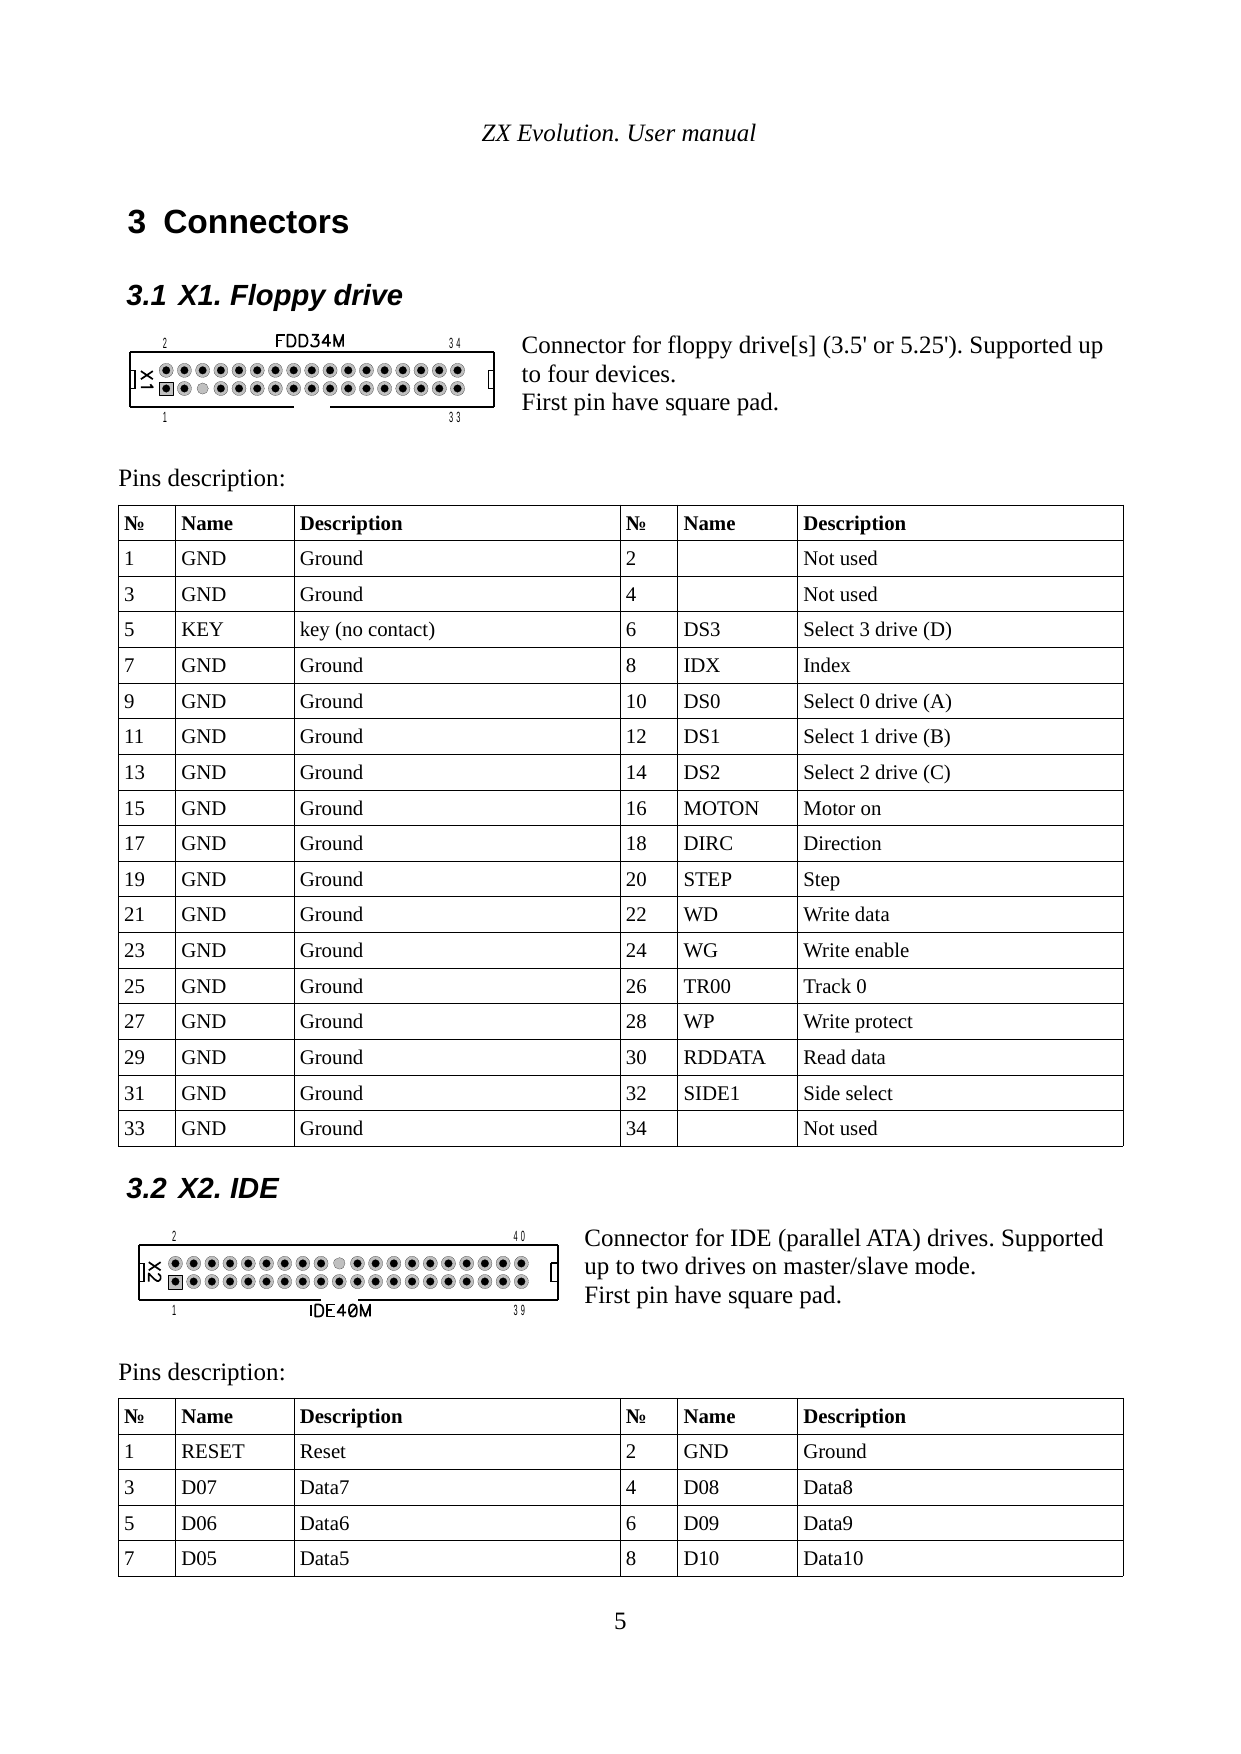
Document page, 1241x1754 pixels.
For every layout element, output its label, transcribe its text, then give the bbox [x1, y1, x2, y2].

table_cell 6 [621, 612, 677, 647]
table_cell Data8 [798, 1470, 1123, 1505]
table_cell GND [176, 719, 294, 754]
table_cell SIDE1 [678, 1076, 797, 1110]
table_cell 4 [621, 577, 677, 611]
text Pins description: [118, 1357, 1122, 1385]
table_cell 15 [119, 791, 175, 825]
table_cell 7 [119, 1541, 175, 1576]
table_cell GND [176, 1004, 294, 1039]
table_cell Data5 [295, 1541, 620, 1576]
table_cell Ground [295, 969, 620, 1003]
table_cell GND [176, 648, 294, 683]
table_cell 33 [119, 1111, 175, 1146]
table_header № [119, 1399, 175, 1433]
table_cell 17 [119, 826, 175, 861]
table_cell D05 [176, 1541, 294, 1576]
table_cell 5 [119, 1506, 175, 1540]
table_cell GND [678, 1435, 797, 1469]
table_cell 12 [621, 719, 677, 754]
table_cell 9 [119, 684, 175, 718]
table_cell GND [176, 1076, 294, 1110]
table_cell 16 [621, 791, 677, 825]
table_cell Step [798, 862, 1123, 896]
table_cell DS3 [678, 612, 797, 647]
table_cell RDDATA [678, 1040, 797, 1074]
table_header [118, 1217, 578, 1357]
table_cell 1 [119, 541, 175, 576]
table_cell 4 [621, 1470, 677, 1505]
table_cell GND [176, 791, 294, 825]
table_header № [621, 506, 677, 540]
table_header Name [678, 506, 797, 540]
table_cell 22 [621, 897, 677, 932]
table_cell Motor on [798, 791, 1123, 825]
table_header Description [798, 506, 1123, 540]
table_cell Ground [295, 1076, 620, 1110]
table_cell 19 [119, 862, 175, 896]
table_cell 3 [119, 577, 175, 611]
table_cell Ground [295, 719, 620, 754]
table_cell key (no contact) [295, 612, 620, 647]
table_cell Not used [798, 1111, 1123, 1146]
table_cell DS0 [678, 684, 797, 718]
table_cell Select 1 drive (B) [798, 719, 1123, 754]
table_cell DS1 [678, 719, 797, 754]
table_cell Write enable [798, 933, 1123, 968]
table_cell WP [678, 1004, 797, 1039]
table_cell GND [176, 577, 294, 611]
table_cell [678, 1111, 797, 1146]
subtitle Connectors [118, 202, 1122, 241]
table_cell Ground [295, 684, 620, 718]
table_header Name [176, 1399, 294, 1433]
subtitle X2. IDE [118, 1171, 1122, 1204]
table_cell Not used [798, 541, 1123, 576]
table_cell D07 [176, 1470, 294, 1505]
table_cell 10 [621, 684, 677, 718]
table_cell Ground [295, 1004, 620, 1039]
table_header Name [678, 1399, 797, 1433]
table_cell 2 [621, 1435, 677, 1469]
table_cell 6 [621, 1506, 677, 1540]
table_cell 1 [119, 1435, 175, 1469]
table_cell Data6 [295, 1506, 620, 1540]
table_cell 29 [119, 1040, 175, 1074]
table_cell STEP [678, 862, 797, 896]
table_cell D09 [678, 1506, 797, 1540]
table_header Name [176, 506, 294, 540]
table_cell GND [176, 933, 294, 968]
table_cell Ground [295, 1040, 620, 1074]
table_cell Direction [798, 826, 1123, 861]
table_header Description [295, 506, 620, 540]
table_cell Ground [295, 862, 620, 896]
table_cell 3 [119, 1470, 175, 1505]
table_cell 27 [119, 1004, 175, 1039]
table_header Connector for floppy drive[s] (3.5' or 5.25'). Supported up to four devices. First pin have square pad. [516, 324, 1123, 463]
table_cell Ground [295, 933, 620, 968]
table_cell GND [176, 897, 294, 932]
table_cell Read data [798, 1040, 1123, 1074]
subtitle X1. Floppy drive [118, 278, 1122, 312]
table_cell KEY [176, 612, 294, 647]
table_cell GND [176, 862, 294, 896]
table_cell D06 [176, 1506, 294, 1540]
table_cell D10 [678, 1541, 797, 1576]
table_cell GND [176, 826, 294, 861]
table_cell Index [798, 648, 1123, 683]
table_header № [119, 506, 175, 540]
table_cell [678, 577, 797, 611]
text Pins description: [118, 463, 1122, 492]
table_cell 7 [119, 648, 175, 683]
table_cell MOTON [678, 791, 797, 825]
table_cell 5 [119, 612, 175, 647]
table_cell Side select [798, 1076, 1123, 1110]
table_cell 18 [621, 826, 677, 861]
table_cell 21 [119, 897, 175, 932]
table_cell GND [176, 684, 294, 718]
table_cell 14 [621, 755, 677, 789]
table_cell RESET [176, 1435, 294, 1469]
table_cell 26 [621, 969, 677, 1003]
table_cell Data10 [798, 1541, 1123, 1576]
table_cell Data7 [295, 1470, 620, 1505]
table_cell WD [678, 897, 797, 932]
table_cell 28 [621, 1004, 677, 1039]
table_cell Ground [798, 1435, 1123, 1469]
table_cell DS2 [678, 755, 797, 789]
table_cell Ground [295, 577, 620, 611]
table_header Description [295, 1399, 620, 1433]
table_cell Select 2 drive (C) [798, 755, 1123, 789]
table_cell Ground [295, 541, 620, 576]
table_cell 24 [621, 933, 677, 968]
table_cell 31 [119, 1076, 175, 1110]
table_cell DIRC [678, 826, 797, 861]
table_cell 32 [621, 1076, 677, 1110]
table_cell Reset [295, 1435, 620, 1469]
table_cell GND [176, 755, 294, 789]
table_cell GND [176, 969, 294, 1003]
table_header № [621, 1399, 677, 1433]
table_cell 11 [119, 719, 175, 754]
table_cell WG [678, 933, 797, 968]
table_cell TR00 [678, 969, 797, 1003]
table_cell Ground [295, 1111, 620, 1146]
table_cell 23 [119, 933, 175, 968]
table_cell Select 3 drive (D) [798, 612, 1123, 647]
table_cell Ground [295, 897, 620, 932]
table_cell Track 0 [798, 969, 1123, 1003]
table_cell GND [176, 541, 294, 576]
table_cell Ground [295, 648, 620, 683]
table_cell IDX [678, 648, 797, 683]
table_cell Not used [798, 577, 1123, 611]
table_header Connector for IDE (parallel ATA) drives. Supported up to two drives on master/slave mode. First pin have square pad. [579, 1217, 1123, 1357]
table_cell D08 [678, 1470, 797, 1505]
table_cell GND [176, 1040, 294, 1074]
table_cell 13 [119, 755, 175, 789]
table_cell Ground [295, 755, 620, 789]
table_header [118, 324, 516, 463]
table_cell Select 0 drive (A) [798, 684, 1123, 718]
table_cell 8 [621, 1541, 677, 1576]
table_cell Ground [295, 826, 620, 861]
table_cell 34 [621, 1111, 677, 1146]
table_cell GND [176, 1111, 294, 1146]
table_cell Write data [798, 897, 1123, 932]
table_cell 2 [621, 541, 677, 576]
table_cell 30 [621, 1040, 677, 1074]
table_cell 20 [621, 862, 677, 896]
table_cell [678, 541, 797, 576]
table_header Description [798, 1399, 1123, 1433]
table_cell 25 [119, 969, 175, 1003]
table_cell Data9 [798, 1506, 1123, 1540]
table_cell Write protect [798, 1004, 1123, 1039]
table_cell Ground [295, 791, 620, 825]
table_cell 8 [621, 648, 677, 683]
